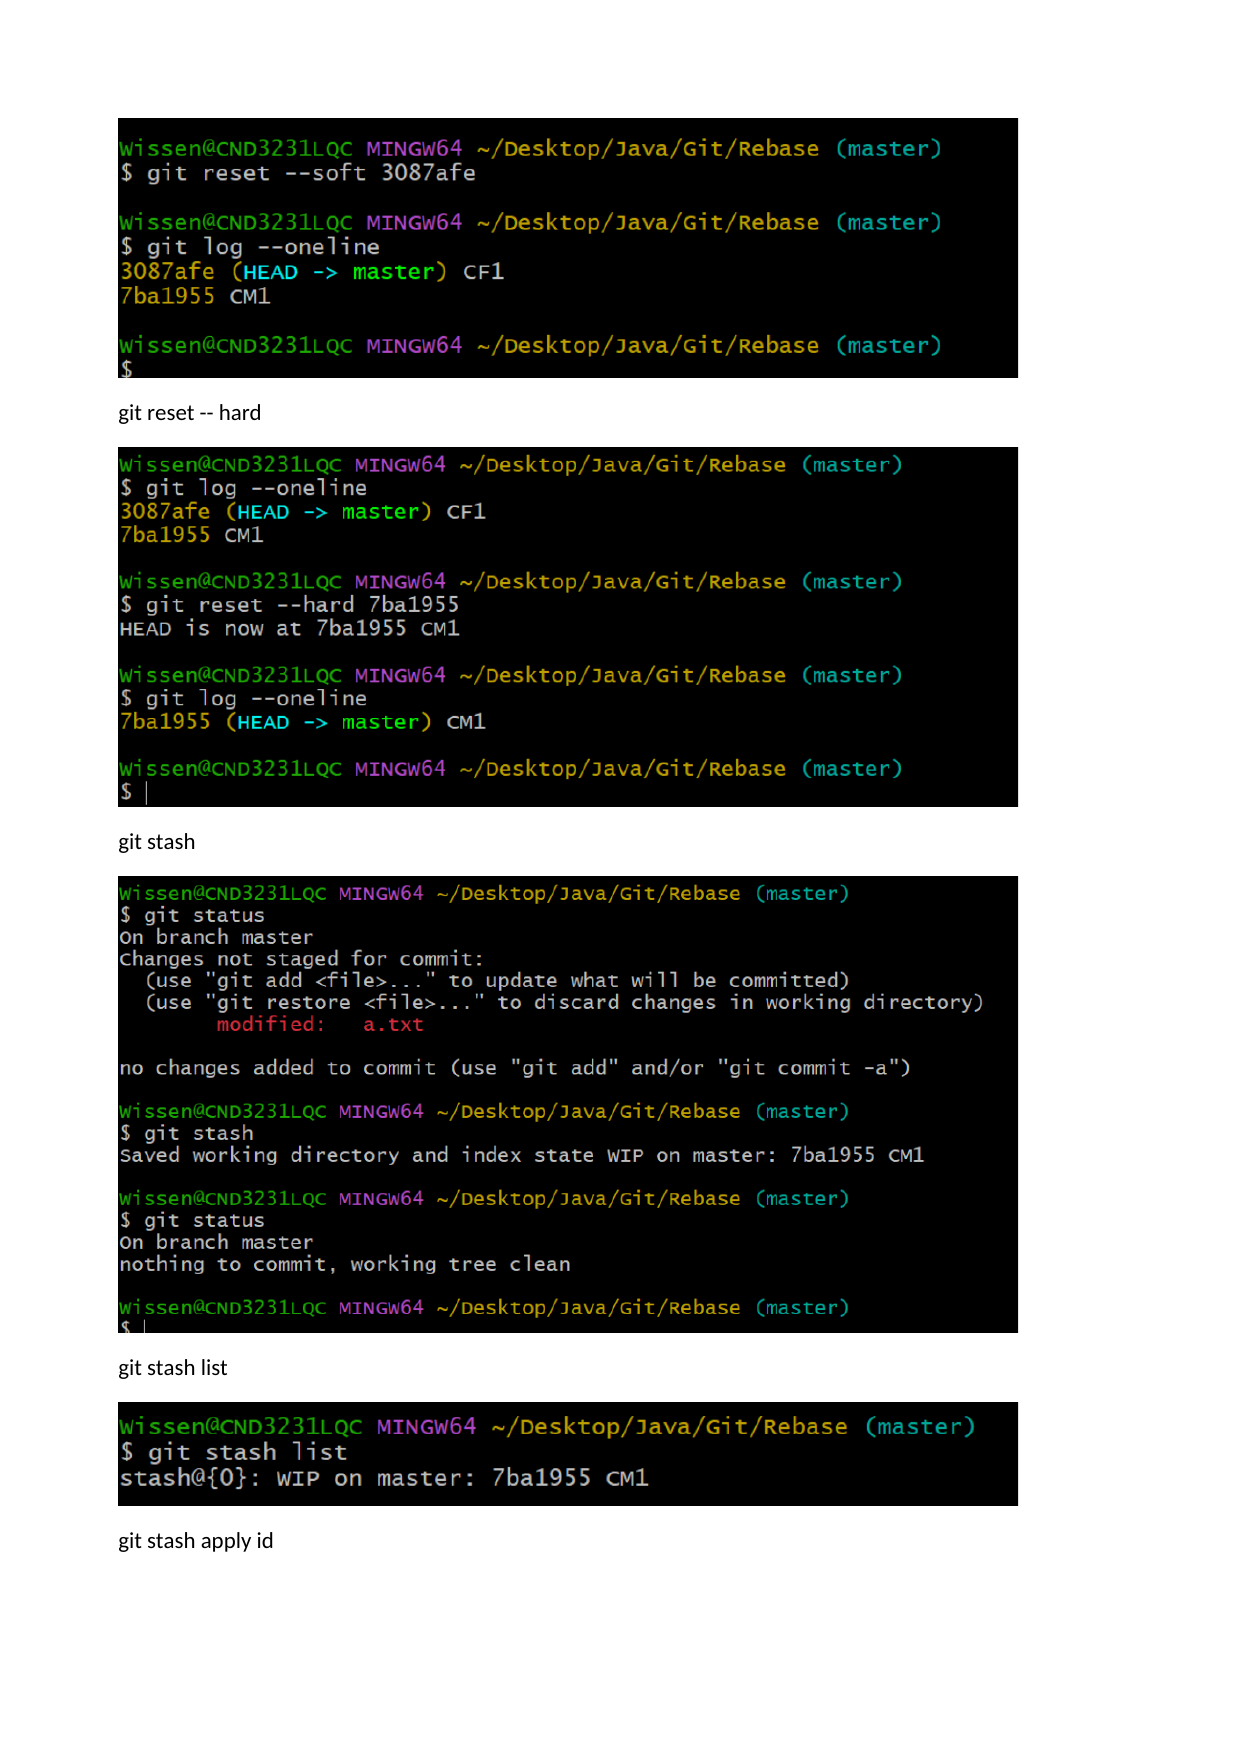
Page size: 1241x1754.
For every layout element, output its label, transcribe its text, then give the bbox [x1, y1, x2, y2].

text git stash list [118, 1353, 1240, 1381]
text git stash apply id [118, 1526, 1240, 1554]
text git reset -- hard [118, 398, 1240, 426]
text git stash [118, 827, 1240, 855]
